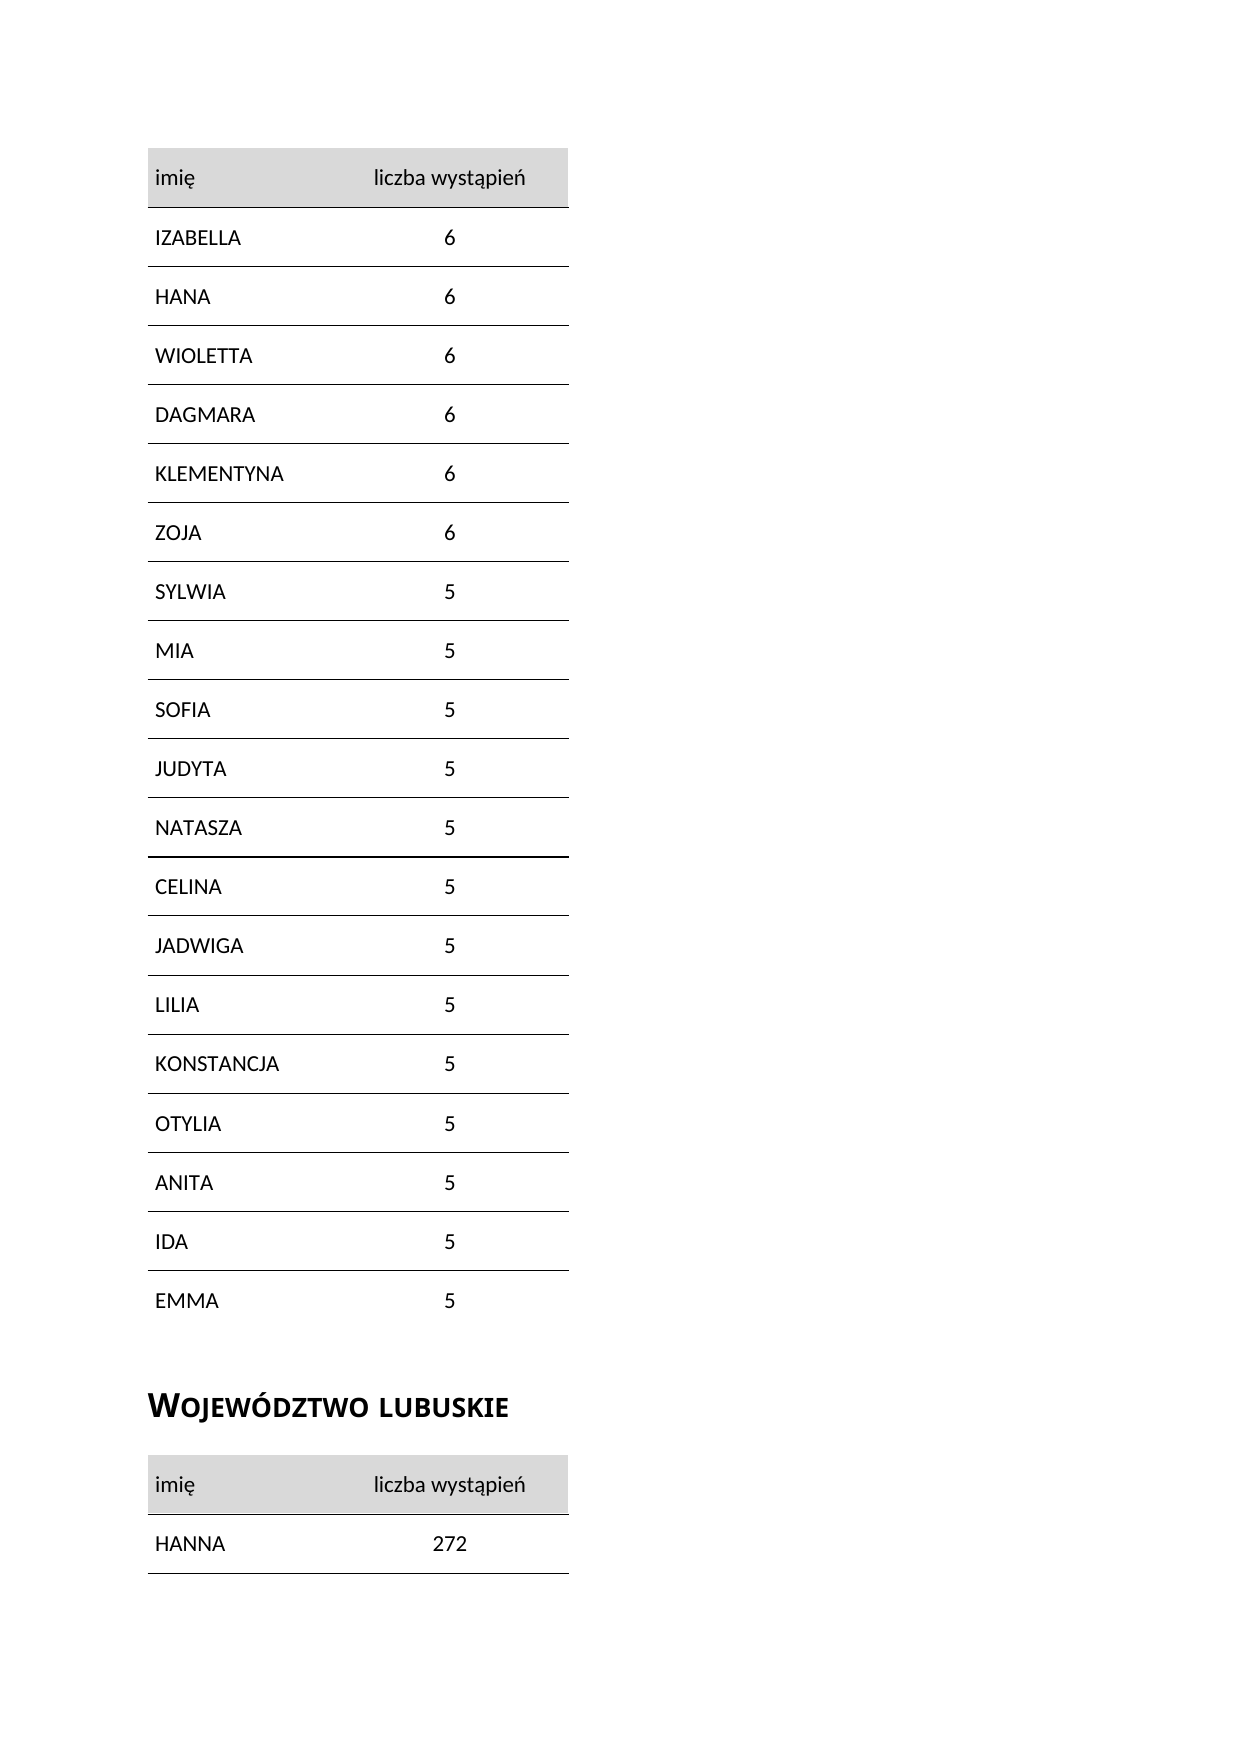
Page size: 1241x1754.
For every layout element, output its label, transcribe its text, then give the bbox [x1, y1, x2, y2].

table_cell NATASZA [148, 798, 331, 856]
table_cell 5 [331, 1094, 568, 1152]
table_cell DAGMARA [148, 385, 331, 443]
table_cell 5 [331, 562, 568, 620]
table_cell KONSTANCJA [148, 1035, 331, 1093]
table_cell IZABELLA [148, 208, 331, 266]
table_header imię [148, 1455, 331, 1513]
table_cell MIA [148, 621, 331, 679]
table_cell 5 [331, 1035, 568, 1093]
table_cell 5 [331, 916, 568, 974]
table_cell 272 [331, 1515, 568, 1573]
table_cell 5 [331, 858, 568, 915]
table_cell 6 [331, 385, 568, 443]
table_header imię [148, 148, 331, 207]
table_header liczba wystąpień [331, 148, 568, 207]
table_cell SOFIA [148, 680, 331, 738]
table_cell 6 [331, 503, 568, 561]
table_cell LILIA [148, 976, 331, 1033]
table_cell 5 [331, 680, 568, 738]
table_cell OTYLIA [148, 1094, 331, 1152]
table_cell 5 [331, 621, 568, 679]
table_cell WIOLETTA [148, 326, 331, 384]
table_cell 6 [331, 208, 568, 266]
table_cell ANITA [148, 1153, 331, 1211]
table_cell 5 [331, 1271, 568, 1329]
table_cell HANNA [148, 1515, 331, 1573]
table_cell KLEMENTYNA [148, 444, 331, 502]
table_cell 5 [331, 1212, 568, 1270]
table_cell HANA [148, 267, 331, 325]
table_cell 6 [331, 267, 568, 325]
table_cell SYLWIA [148, 562, 331, 620]
table_cell 5 [331, 976, 568, 1033]
table_cell 5 [331, 1153, 568, 1211]
table_cell 5 [331, 739, 568, 797]
table_cell IDA [148, 1212, 331, 1270]
subtitle Województwo lubuskie [148, 1382, 1093, 1427]
table_header liczba wystąpień [331, 1455, 568, 1513]
table_cell CELINA [148, 858, 331, 915]
table_cell JUDYTA [148, 739, 331, 797]
table_cell 6 [331, 444, 568, 502]
table_cell 6 [331, 326, 568, 384]
table_cell ZOJA [148, 503, 331, 561]
table_cell 5 [331, 798, 568, 856]
table_cell EMMA [148, 1271, 331, 1329]
table_cell JADWIGA [148, 916, 331, 974]
